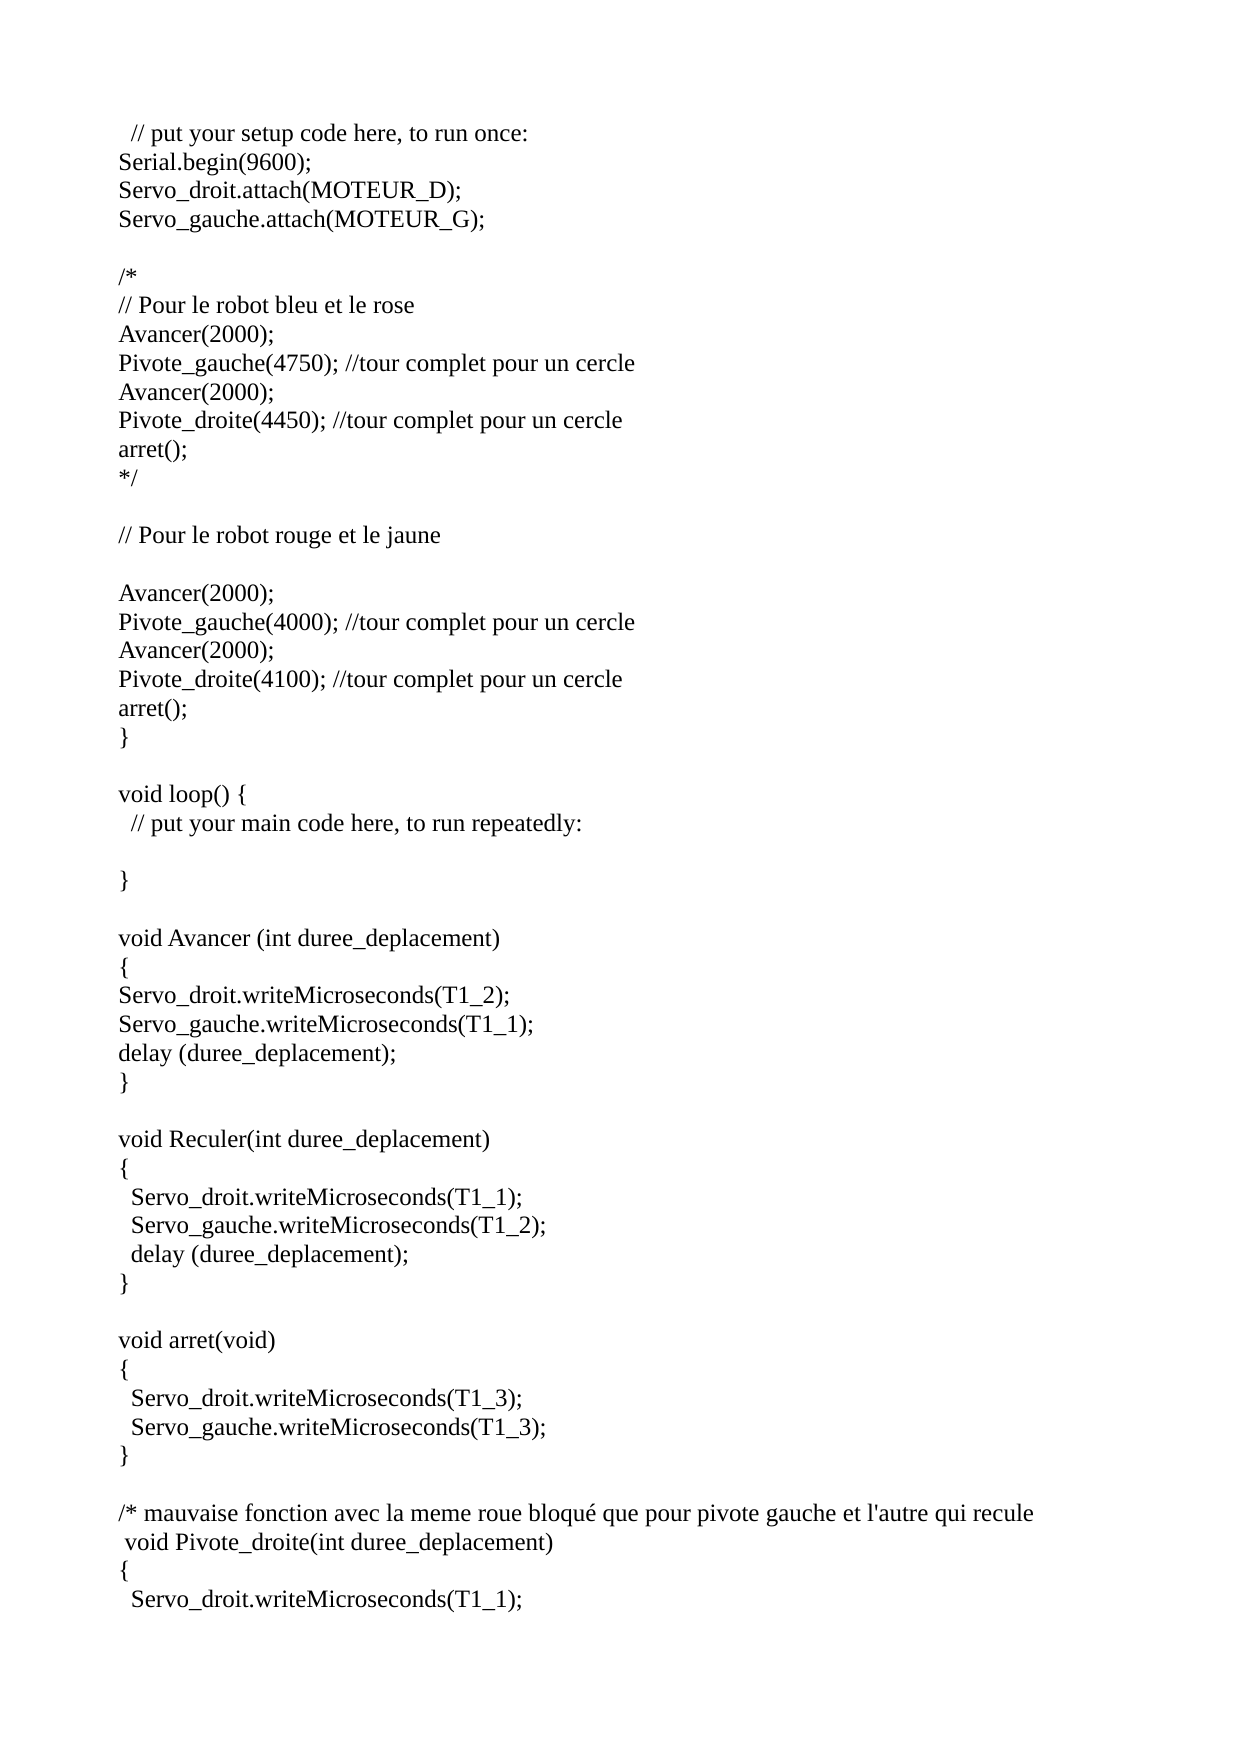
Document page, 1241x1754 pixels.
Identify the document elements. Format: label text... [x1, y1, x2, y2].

text */ [118, 463, 1122, 492]
text } [118, 866, 1122, 894]
text Servo_droit.attach(MOTEUR_D); [118, 176, 1122, 204]
text void Avancer (int duree_deplacement) [118, 923, 1122, 952]
text } [118, 722, 1122, 751]
text delay (duree_deplacement); [118, 1038, 1122, 1067]
text Servo_gauche.writeMicroseconds(T1_2); [118, 1211, 1122, 1239]
text { [118, 1556, 1122, 1584]
text { [118, 952, 1122, 981]
text Avancer(2000); [118, 319, 1122, 348]
text { [118, 1153, 1122, 1182]
text // Pour le robot rouge et le jaune [118, 521, 1122, 549]
text // Pour le robot bleu et le rose [118, 291, 1122, 319]
text Pivote_gauche(4750); //tour complet pour un cercle [118, 348, 1122, 377]
text Avancer(2000); [118, 578, 1122, 607]
text } [118, 1441, 1122, 1469]
text void Pivote_droite(int duree_deplacement) [118, 1527, 1122, 1556]
text Servo_gauche.writeMicroseconds(T1_3); [118, 1412, 1122, 1441]
text arret(); [118, 693, 1122, 722]
text } [118, 1067, 1122, 1096]
text void Reculer(int duree_deplacement) [118, 1124, 1122, 1153]
text Pivote_droite(4100); //tour complet pour un cercle [118, 664, 1122, 693]
text Servo_droit.writeMicroseconds(T1_1); [118, 1584, 1122, 1613]
text void arret(void) [118, 1326, 1122, 1354]
text // put your main code here, to run repeatedly: [118, 808, 1122, 837]
text Servo_droit.writeMicroseconds(T1_2); [118, 981, 1122, 1009]
text arret(); [118, 434, 1122, 463]
text } [118, 1268, 1122, 1297]
text Avancer(2000); [118, 636, 1122, 664]
text Servo_droit.writeMicroseconds(T1_1); [118, 1182, 1122, 1211]
text Pivote_gauche(4000); //tour complet pour un cercle [118, 607, 1122, 636]
text Servo_gauche.writeMicroseconds(T1_1); [118, 1009, 1122, 1038]
text // put your setup code here, to run once: [118, 118, 1122, 147]
text Avancer(2000); [118, 377, 1122, 406]
text Serial.begin(9600); [118, 147, 1122, 176]
text Pivote_droite(4450); //tour complet pour un cercle [118, 406, 1122, 434]
text /* [118, 262, 1122, 291]
text Servo_gauche.attach(MOTEUR_G); [118, 204, 1122, 233]
text { [118, 1354, 1122, 1383]
text /* mauvaise fonction avec la meme roue bloqué que pour pivote gauche et l'autre qui recule [118, 1498, 1122, 1527]
text void loop() { [118, 779, 1122, 808]
text Servo_droit.writeMicroseconds(T1_3); [118, 1383, 1122, 1412]
text delay (duree_deplacement); [118, 1239, 1122, 1268]
